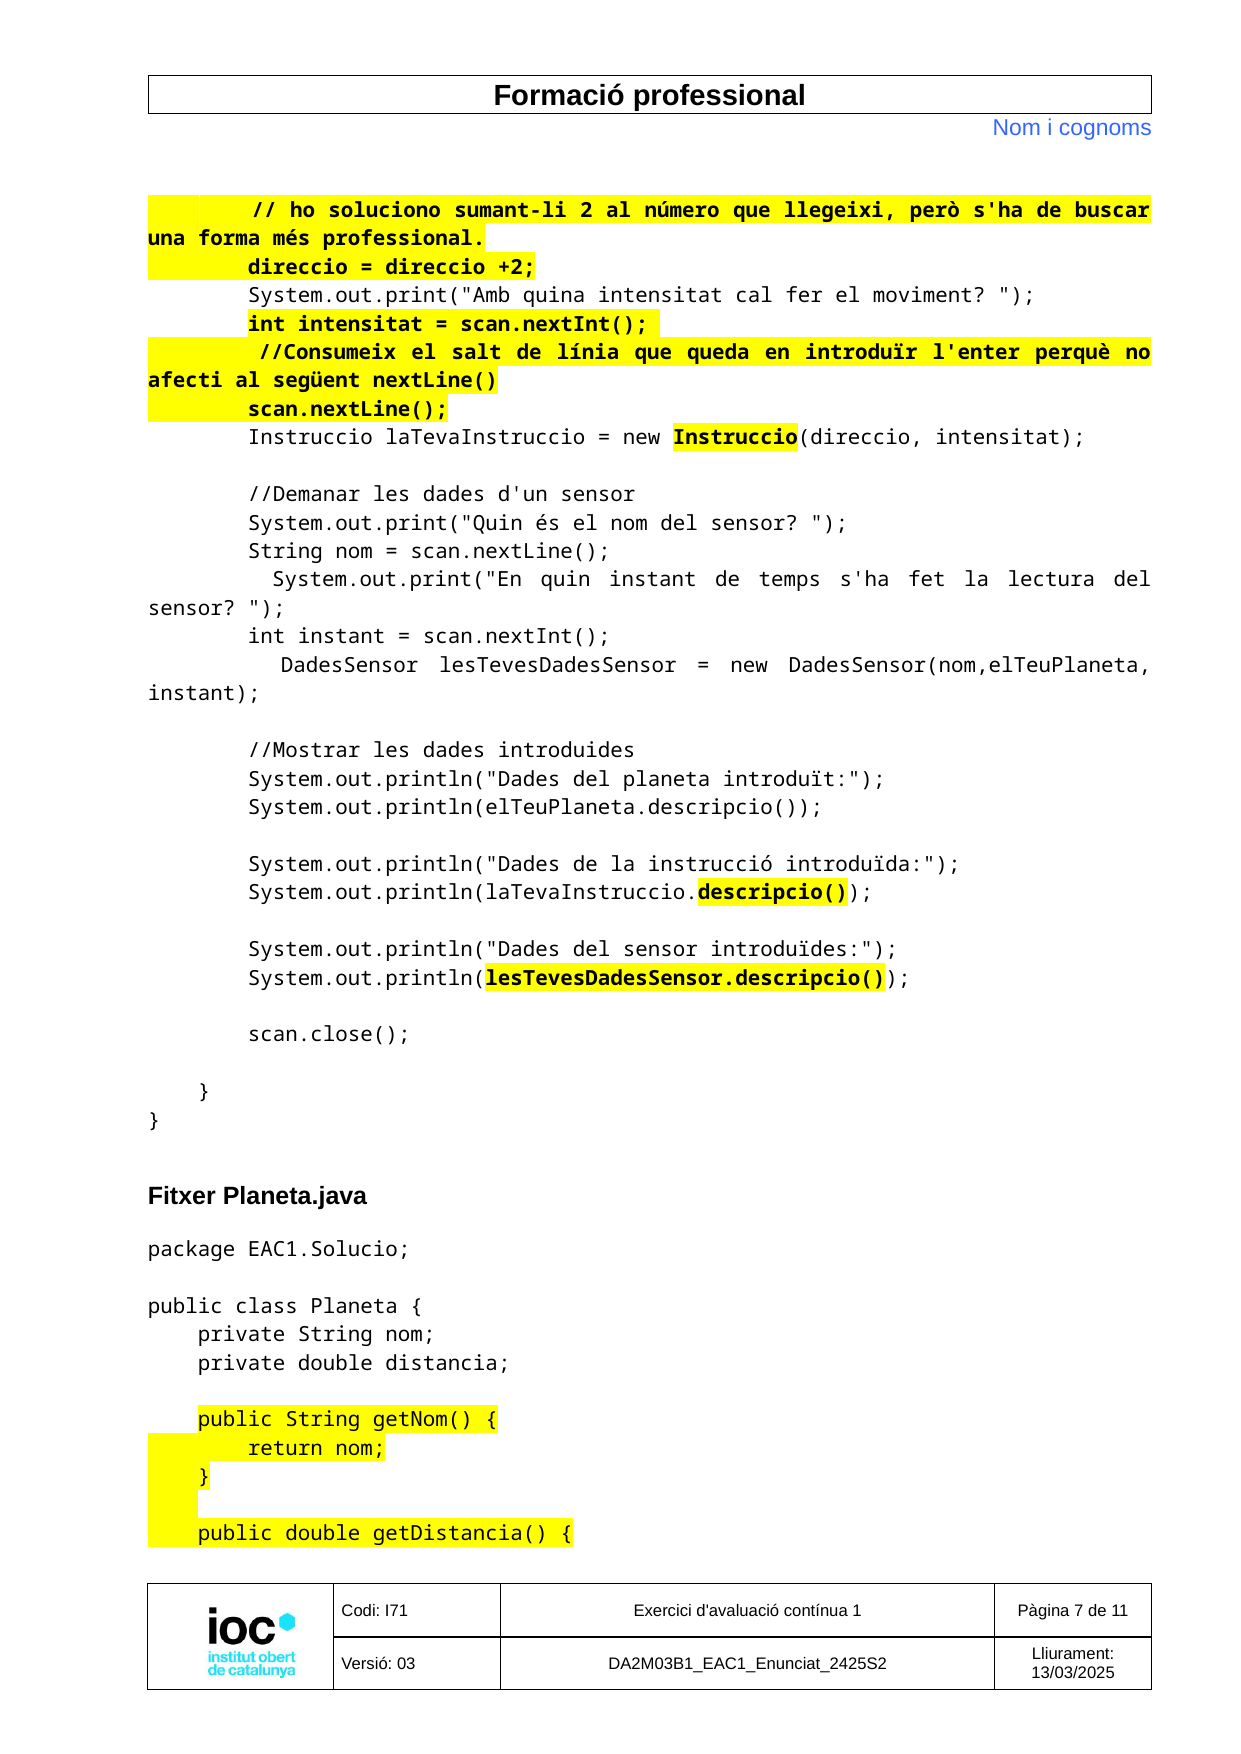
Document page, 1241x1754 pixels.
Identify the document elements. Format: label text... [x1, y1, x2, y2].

text //Consumeix el salt de línia que queda en introduïr l'enter perquè no afecti al següent nextLine() [148, 337, 1151, 394]
text System.out.println(laTevaInstruccio.descripcio()); [148, 877, 1151, 906]
text // ho soluciono sumant-li 2 al número que llegeixi, però s'ha de buscar una forma més professional. [148, 195, 1151, 252]
text direccio = direccio +2; [148, 252, 1151, 280]
text } [148, 1076, 1151, 1105]
text private String nom; [148, 1319, 1151, 1348]
text System.out.println("Dades del sensor introduïdes:"); [148, 934, 1151, 963]
text System.out.println("Dades de la instrucció introduïda:"); [148, 849, 1151, 877]
text System.out.print("Quin és el nom del sensor? "); [148, 508, 1151, 536]
text int instant = scan.nextInt(); [148, 621, 1151, 650]
text } [148, 1105, 1151, 1133]
text //Demanar les dades d'un sensor [148, 479, 1151, 508]
text System.out.println("Dades del planeta introduït:"); [148, 764, 1151, 792]
text //Mostrar les dades introduides [148, 735, 1151, 764]
text return nom; [148, 1433, 1151, 1461]
text public double getDistancia() { [148, 1518, 1151, 1547]
text scan.nextLine(); [148, 394, 1151, 422]
text int intensitat = scan.nextInt(); [148, 309, 1151, 337]
text DadesSensor lesTevesDadesSensor = new DadesSensor(nom,elTeuPlaneta, instant); [148, 650, 1151, 707]
text Instruccio laTevaInstruccio = new Instruccio(direccio, intensitat); [148, 422, 1151, 451]
text scan.close(); [148, 1019, 1151, 1048]
text System.out.println(lesTevesDadesSensor.descripcio()); [148, 963, 1151, 991]
text Fitxer Planeta.java [148, 1181, 1151, 1210]
text String nom = scan.nextLine(); [148, 536, 1151, 564]
text public class Planeta { [148, 1291, 1151, 1319]
text public String getNom() { [148, 1404, 1151, 1433]
text System.out.print("En quin instant de temps s'ha fet la lectura del sensor? "); [148, 564, 1151, 621]
text System.out.println(elTeuPlaneta.descripcio()); [148, 792, 1151, 821]
text private double distancia; [148, 1348, 1151, 1376]
text } [148, 1461, 1151, 1490]
text package EAC1.Solucio; [148, 1234, 1151, 1262]
text System.out.print("Amb quina intensitat cal fer el moviment? "); [148, 280, 1151, 309]
